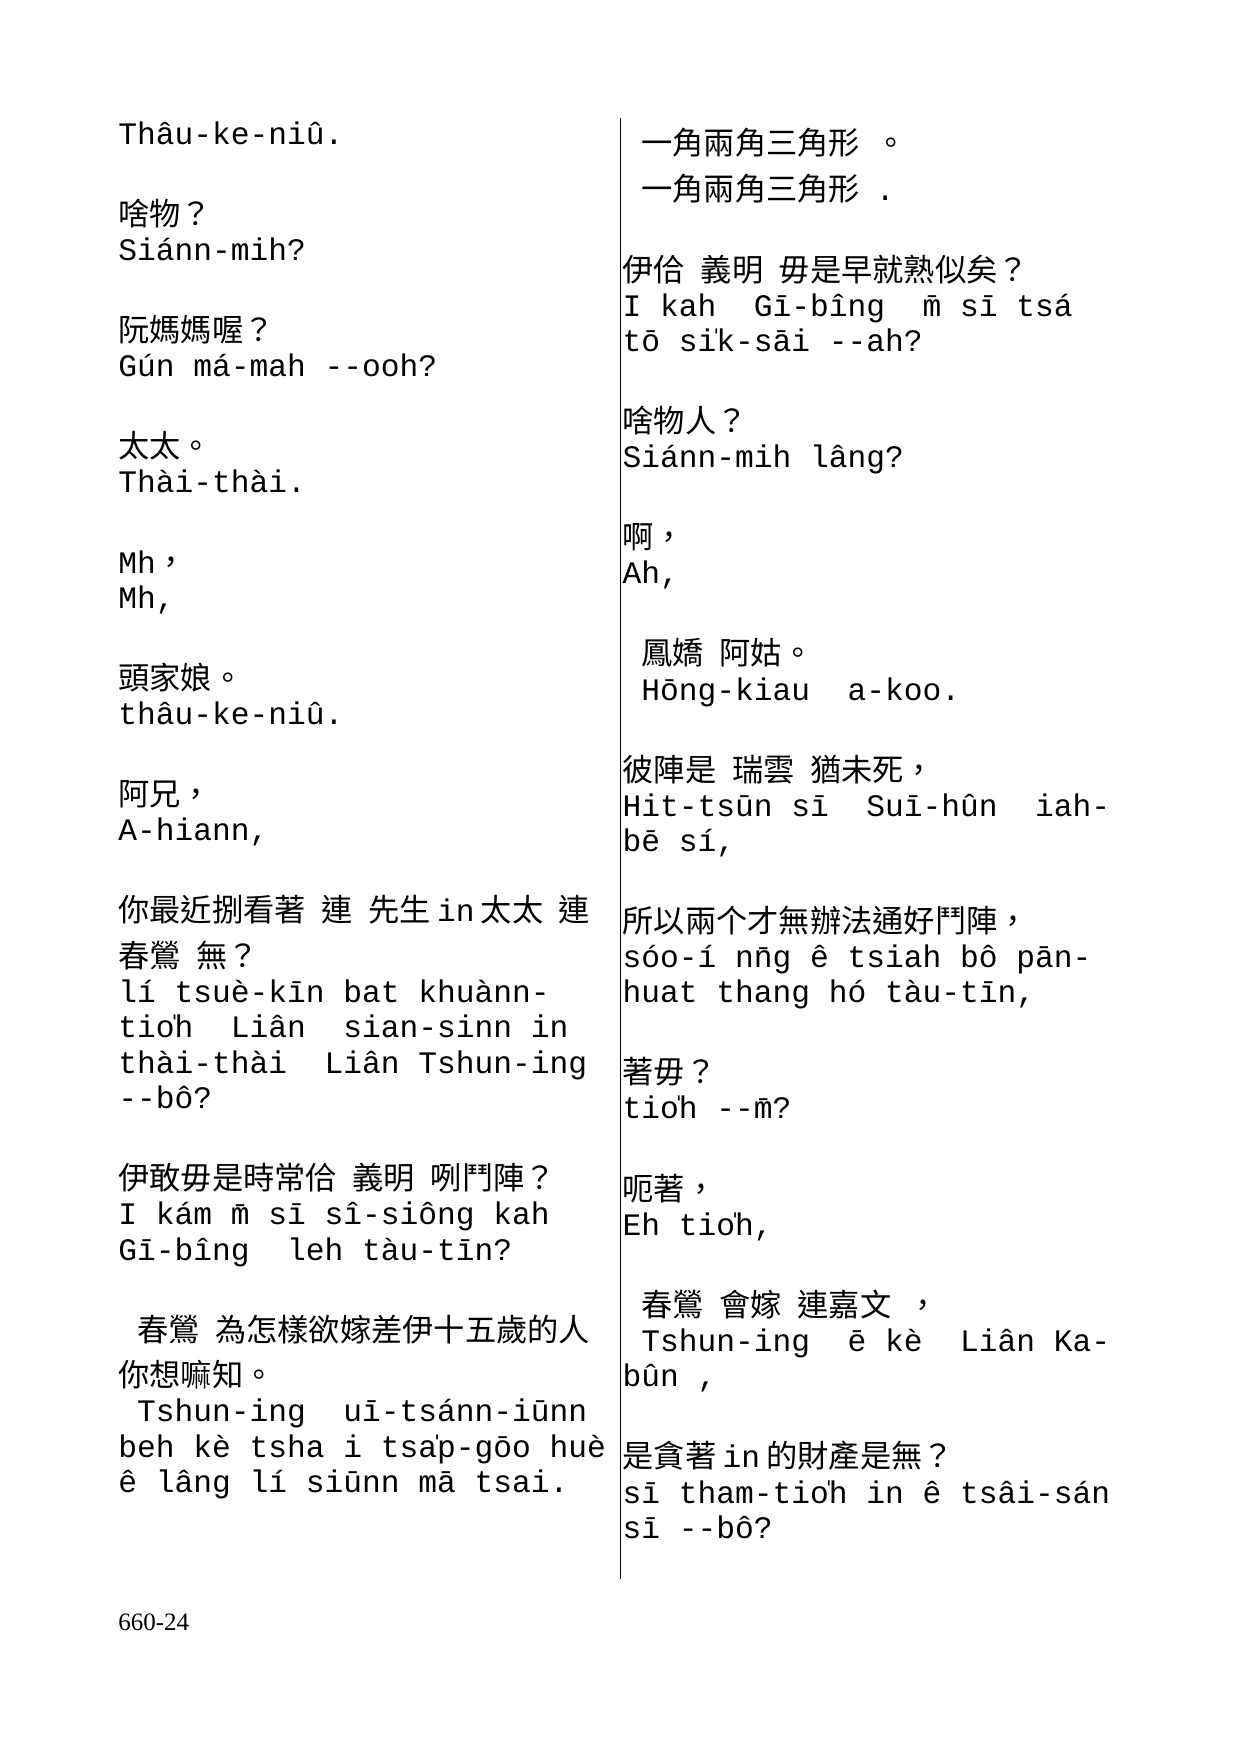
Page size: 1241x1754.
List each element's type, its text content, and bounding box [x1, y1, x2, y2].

text Eh tio̍h, [622, 1209, 1122, 1244]
text Mh, [118, 583, 618, 618]
text Tshun-ing uī-tsánn-iūnn beh kè tsha i tsa̍p-gōo huè ê lâng lí siūnn mā tsai. [118, 1396, 618, 1502]
text 伊佮 義明 毋是早就熟似矣？ [622, 245, 1122, 290]
text 伊敢毋是時常佮 義明 咧鬥陣？ [118, 1153, 618, 1199]
text 啊， [622, 512, 1122, 557]
text 阮媽媽喔？ [118, 305, 618, 350]
text 頭家娘。 [118, 653, 618, 699]
text 春鶯 會嫁 連嘉文 ， [622, 1280, 1122, 1325]
text 所以兩个才無辦法通好鬥陣， [622, 896, 1122, 941]
text 一角兩角三角形 . [622, 164, 1122, 209]
text I kám m̄ sī sî-siông kah Gī-bîng leh tàu-tīn? [118, 1199, 618, 1269]
text 太太。 [118, 421, 618, 466]
text 呃著， [622, 1164, 1122, 1209]
text tio̍h --m̄? [622, 1093, 1122, 1128]
text 你最近捌看著 連 先生in太太 連春鶯 無？ [118, 886, 618, 976]
text 春鶯 為怎樣欲嫁差伊十五歲的人你想嘛知。 [118, 1305, 618, 1396]
text I kah Gī-bîng m̄ sī tsá tō si̍k-sāi --ah? [622, 290, 1122, 361]
text Tshun-ing ē kè Liân Ka-bûn , [622, 1325, 1122, 1396]
text sóo-í nn̄g ê tsiah bô pān-huat thang hó tàu-tīn, [622, 941, 1122, 1012]
text 啥物人？ [622, 396, 1122, 441]
text thâu-ke-niû. [118, 699, 618, 734]
text Hōng-kiau a-koo. [622, 674, 1122, 709]
text 彼陣是 瑞雲 猶未死， [622, 745, 1122, 790]
text Thâu-ke-niû. [118, 118, 618, 153]
text 著毋？ [622, 1048, 1122, 1093]
text Ah, [622, 557, 1122, 593]
text Gún má-mah --ooh? [118, 350, 618, 386]
text Hit-tsūn sī Suī-hûn iah-bē sí, [622, 790, 1122, 861]
text lí tsuè-kīn bat khuànn-tio̍h Liân sian-sinn in thài-thài Liân Tshun-ing --bô? [118, 976, 618, 1118]
text 啥物？ [118, 189, 618, 234]
text 鳳嬌 阿姑。 [622, 628, 1122, 674]
text sī tham-tio̍h in ê tsâi-sán sī --bô? [622, 1477, 1122, 1548]
text 一角兩角三角形 。 [622, 118, 1122, 164]
text Siánn-mih? [118, 234, 618, 269]
text Mh， [118, 537, 618, 583]
text A-hiann, [118, 815, 618, 850]
text 阿兄， [118, 769, 618, 815]
text 是貪著in的財產是無？ [622, 1432, 1122, 1477]
text Thài-thài. [118, 466, 618, 502]
text Siánn-mih lâng? [622, 441, 1122, 477]
